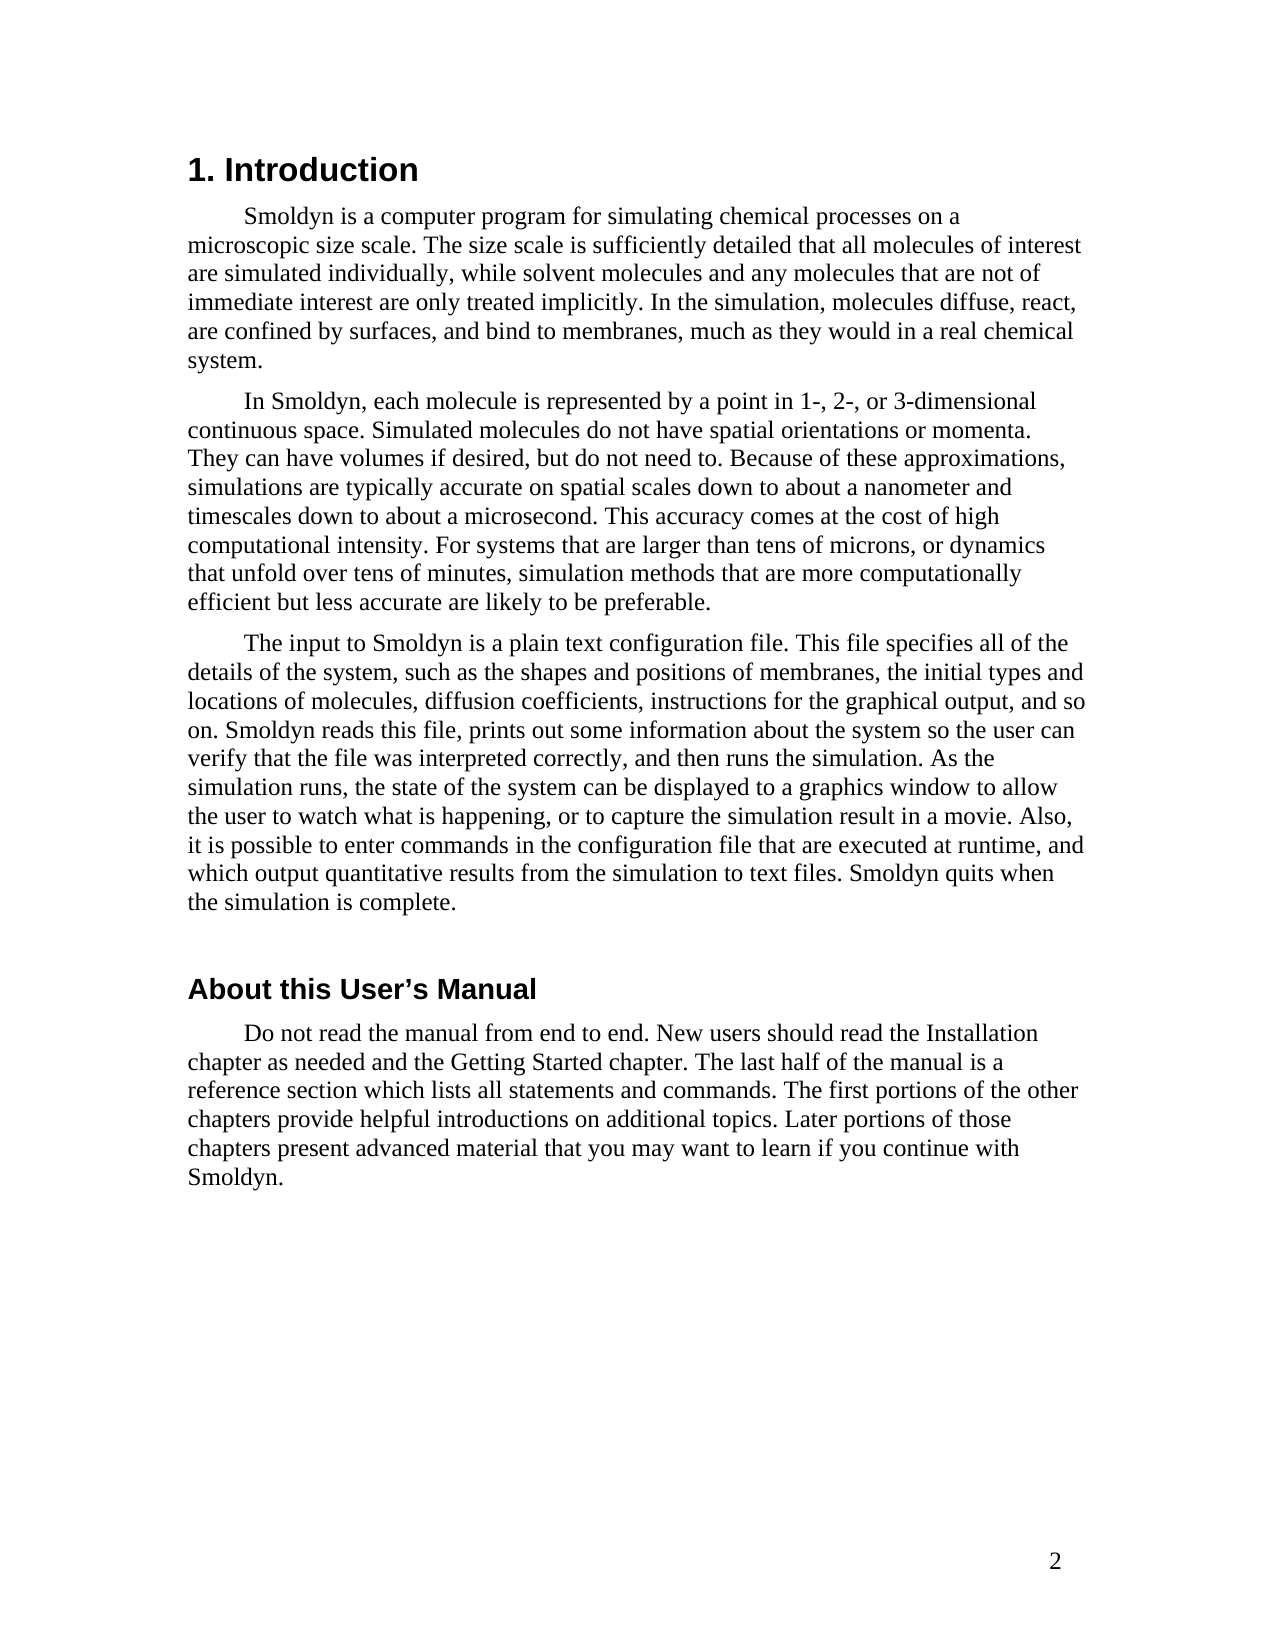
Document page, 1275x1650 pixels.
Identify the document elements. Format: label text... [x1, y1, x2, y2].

text Do not read the manual from end to end. New users should read the Installation chapter as needed and the Getting Started chapter. The last half of the manual is a reference section which lists all statements and commands. The first portions of the other chapters provide helpful introductions on additional topics. Later portions of those chapters present advanced material that you may want to learn if you continue with Smoldyn. [187, 1018, 1087, 1190]
text The input to Smoldyn is a plain text configuration file. This file specifies all of the details of the system, such as the shapes and positions of membranes, the initial types and locations of molecules, diffusion coefficients, instructions for the graphical output, and so on. Smoldyn reads this file, prints out some information about the system so the user can verify that the file was interpreted correctly, and then runs the simulation. As the simulation runs, the state of the system can be displayed to a graphics window to allow the user to watch what is happening, or to capture the simulation result in a movie. Also, it is possible to enter commands in the configuration file that are executed at runtime, and which output quantitative results from the simulation to text files. Smoldyn quits when the simulation is complete. [187, 628, 1087, 916]
text In Smoldyn, each molecule is represented by a point in 1-, 2-, or 3-dimensional continuous space. Simulated molecules do not have spatial orientations or momenta. They can have volumes if desired, but do not need to. Because of these approximations, simulations are typically accurate on spatial scales down to about a nanometer and timescales down to about a microsecond. This accuracy comes at the cost of high computational intensity. For systems that are larger than tens of microns, or dynamics that unfold over tens of minutes, simulation methods that are more computationally efficient but less accurate are likely to be preferable. [187, 386, 1087, 616]
subtitle 1. Introduction [187, 150, 1087, 188]
subtitle About this User’s Manual [187, 972, 1087, 1005]
text Smoldyn is a computer program for simulating chemical processes on a microscopic size scale. The size scale is sufficiently detailed that all molecules of interest are simulated individually, while solvent molecules and any molecules that are not of immediate interest are only treated implicitly. In the simulation, molecules diffuse, react, are confined by surfaces, and bind to membranes, much as they would in a real chemical system. [187, 201, 1087, 373]
